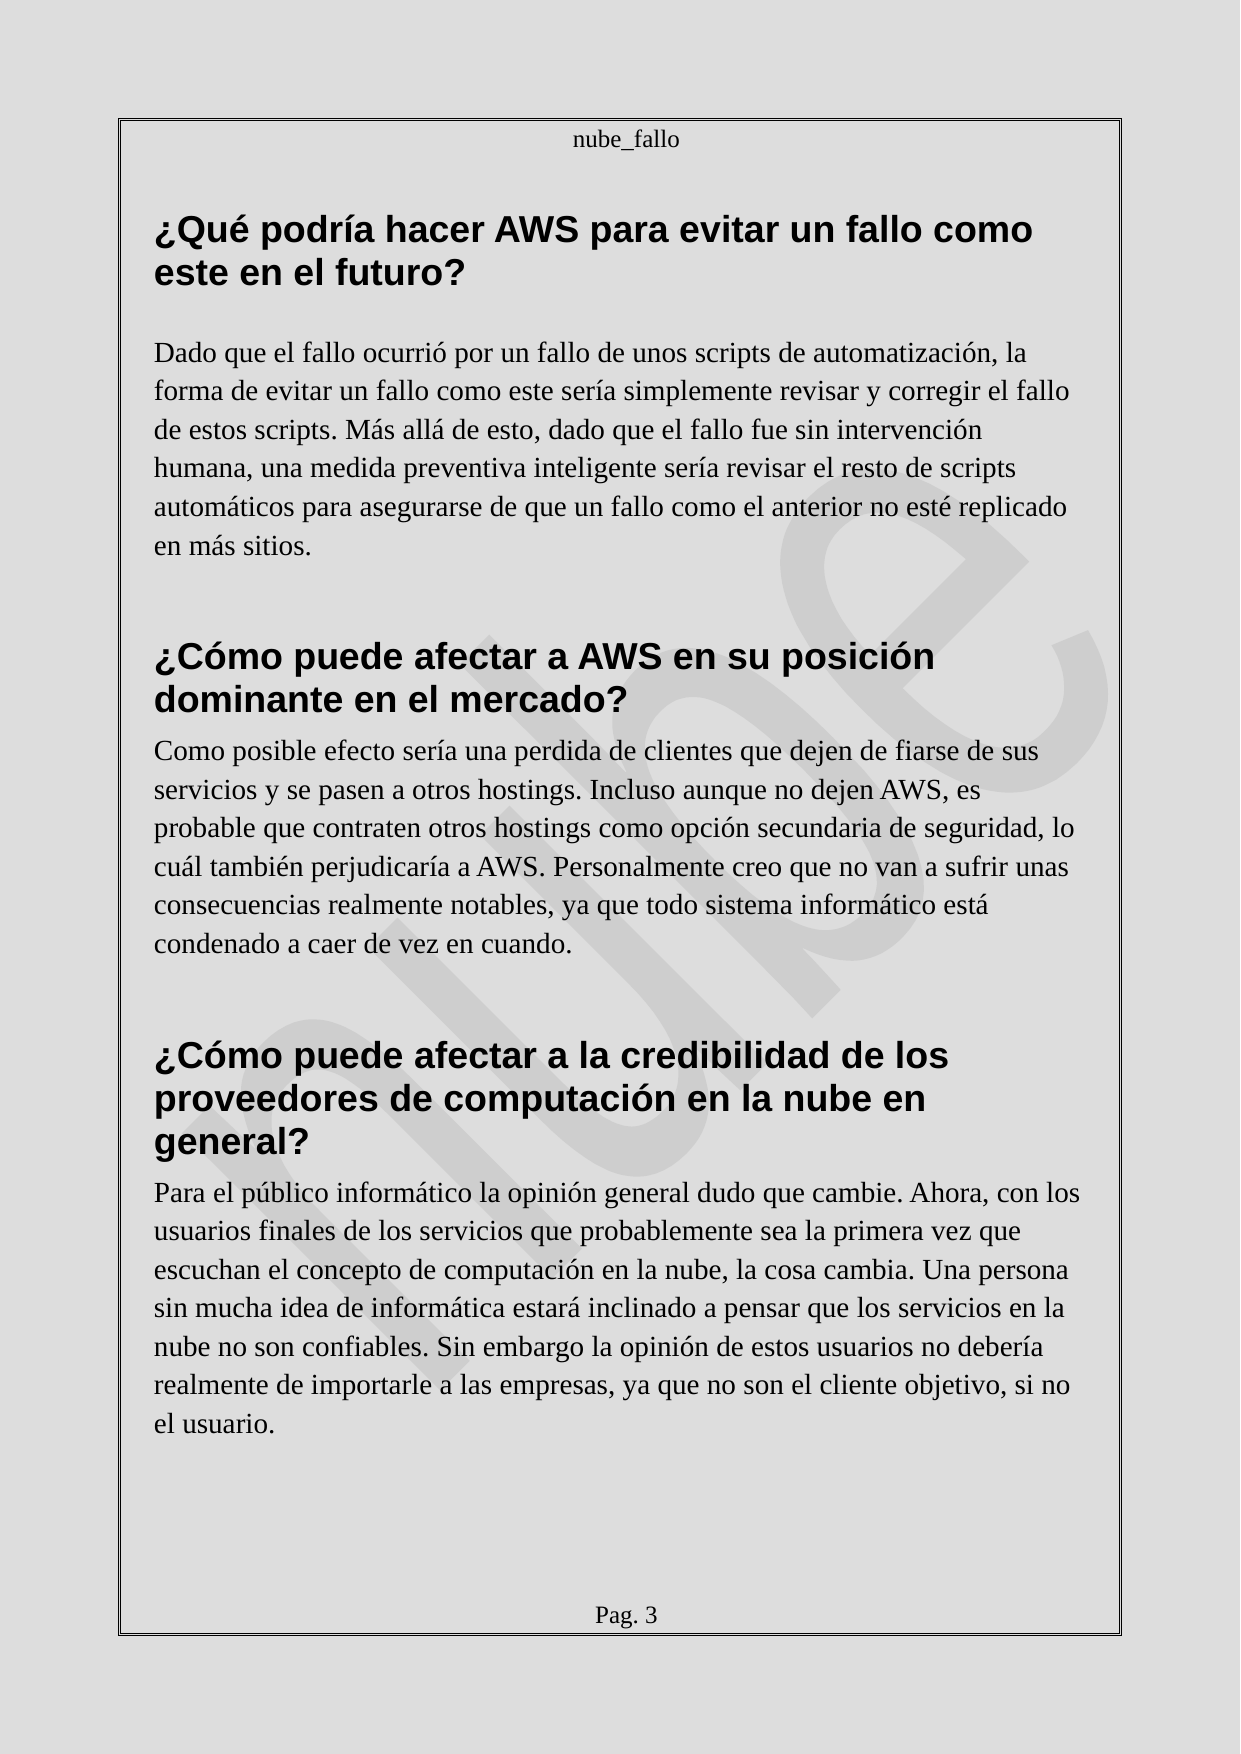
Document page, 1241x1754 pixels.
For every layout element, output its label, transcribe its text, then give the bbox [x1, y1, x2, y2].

text Como posible efecto sería una perdida de clientes que dejen de fiarse de sus servicios y se pasen a otros hostings. Incluso aunque no dejen AWS, es probable que contraten otros hostings como opción secundaria de seguridad, lo cuál también perjudicaría a AWS. Personalmente creo que no van a sufrir unas consecuencias realmente notables, ya que todo sistema informático está condenado a caer de vez en cuando. [154, 733, 753, 959]
subtitle ¿Cómo puede afectar a la credibilidad de los proveedores de computación en la nube en general? [358, 1033, 590, 1162]
subtitle ¿Cómo puede afectar a AWS en su posición dominante en el mercado? [154, 634, 515, 721]
subtitle ¿Cómo puede afectar a la credibilidad de los proveedores de computación en la nube en general? [272, 1070, 434, 1162]
subtitle ¿Cómo puede afectar a la credibilidad de los proveedores de computación en la nube en general? [514, 1033, 678, 1126]
subtitle ¿Cómo puede afectar a AWS en su posición dominante en el mercado? [904, 634, 1076, 721]
text Como posible efecto sería una perdida de clientes que dejen de fiarse de sus servicios y se pasen a otros hostings. Incluso aunque no dejen AWS, es probable que contraten otros hostings como opción secundaria de seguridad, lo cuál también perjudicaría a AWS. Personalmente creo que no van a sufrir unas consecuencias realmente notables, ya que todo sistema informático está condenado a caer de vez en cuando. [645, 733, 876, 930]
text Para el público informático la opinión general dudo que cambie. Ahora, con los usuarios finales de los servicios que probablemente sea la primera vez que escuchan el concepto de computación en la nube, la cosa cambia. Una persona sin mucha idea de informática estará inclinado a pensar que los servicios en la nube no son confiables. Sin embargo la opinión de estos usuarios no debería realmente de importarle a las empresas, ya que no son el cliente objetivo, si no el usuario. [154, 1175, 1087, 1439]
subtitle ¿Cómo puede afectar a AWS en su posición dominante en el mercado? [490, 634, 872, 721]
subtitle ¿Cómo puede afectar a la credibilidad de los proveedores de computación en la nube en general? [154, 1033, 273, 1162]
text Como posible efecto sería una perdida de clientes que dejen de fiarse de sus servicios y se pasen a otros hostings. Incluso aunque no dejen AWS, es probable que contraten otros hostings como opción secundaria de seguridad, lo cuál también perjudicaría a AWS. Personalmente creo que no van a sufrir unas consecuencias realmente notables, ya que todo sistema informático está condenado a caer de vez en cuando. [830, 733, 1087, 959]
subtitle ¿Qué podría hacer AWS para evitar un fallo como este en el futuro? [154, 207, 1087, 294]
subtitle ¿Cómo puede afectar a AWS en su posición dominante en el mercado? [654, 698, 746, 721]
text Dado que el fallo ocurrió por un fallo de unos scripts de automatización, la forma de evitar un fallo como este sería simplemente revisar y corregir el fallo de estos scripts. Más allá de esto, dado que el fallo fue sin intervención humana, una medida preventiva inteligente sería revisar el resto de scripts automáticos para asegurarse de que un fallo como el anterior no esté replicado en más sitios. [154, 335, 1087, 561]
subtitle ¿Cómo puede afectar a la credibilidad de los proveedores de computación en la nube en general? [679, 1033, 1087, 1162]
